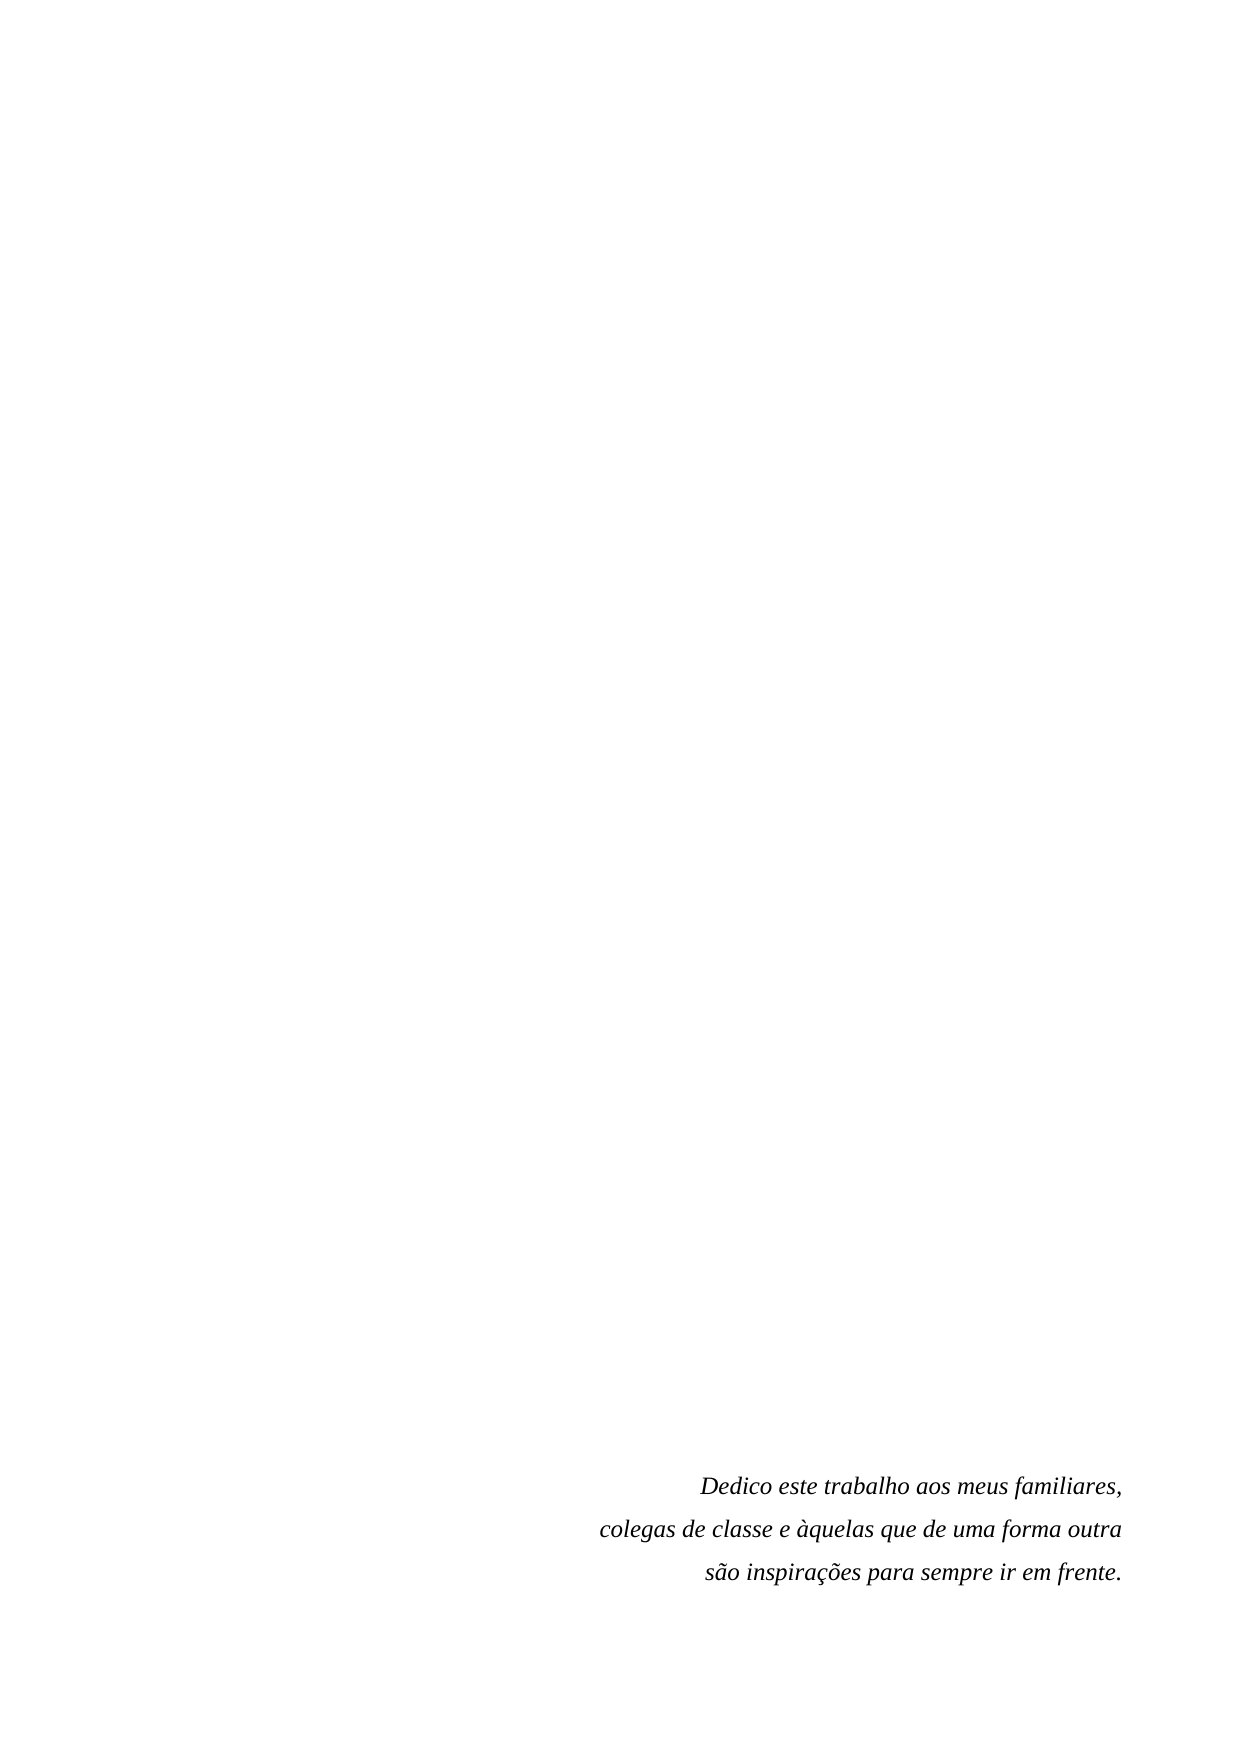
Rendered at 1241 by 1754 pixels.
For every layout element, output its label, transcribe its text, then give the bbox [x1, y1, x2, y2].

text colegas de classe e àquelas que de uma forma outra [177, 1514, 1122, 1543]
text Dedico este trabalho aos meus familiares, [177, 1471, 1122, 1500]
text são inspirações para sempre ir em frente. [177, 1557, 1122, 1586]
